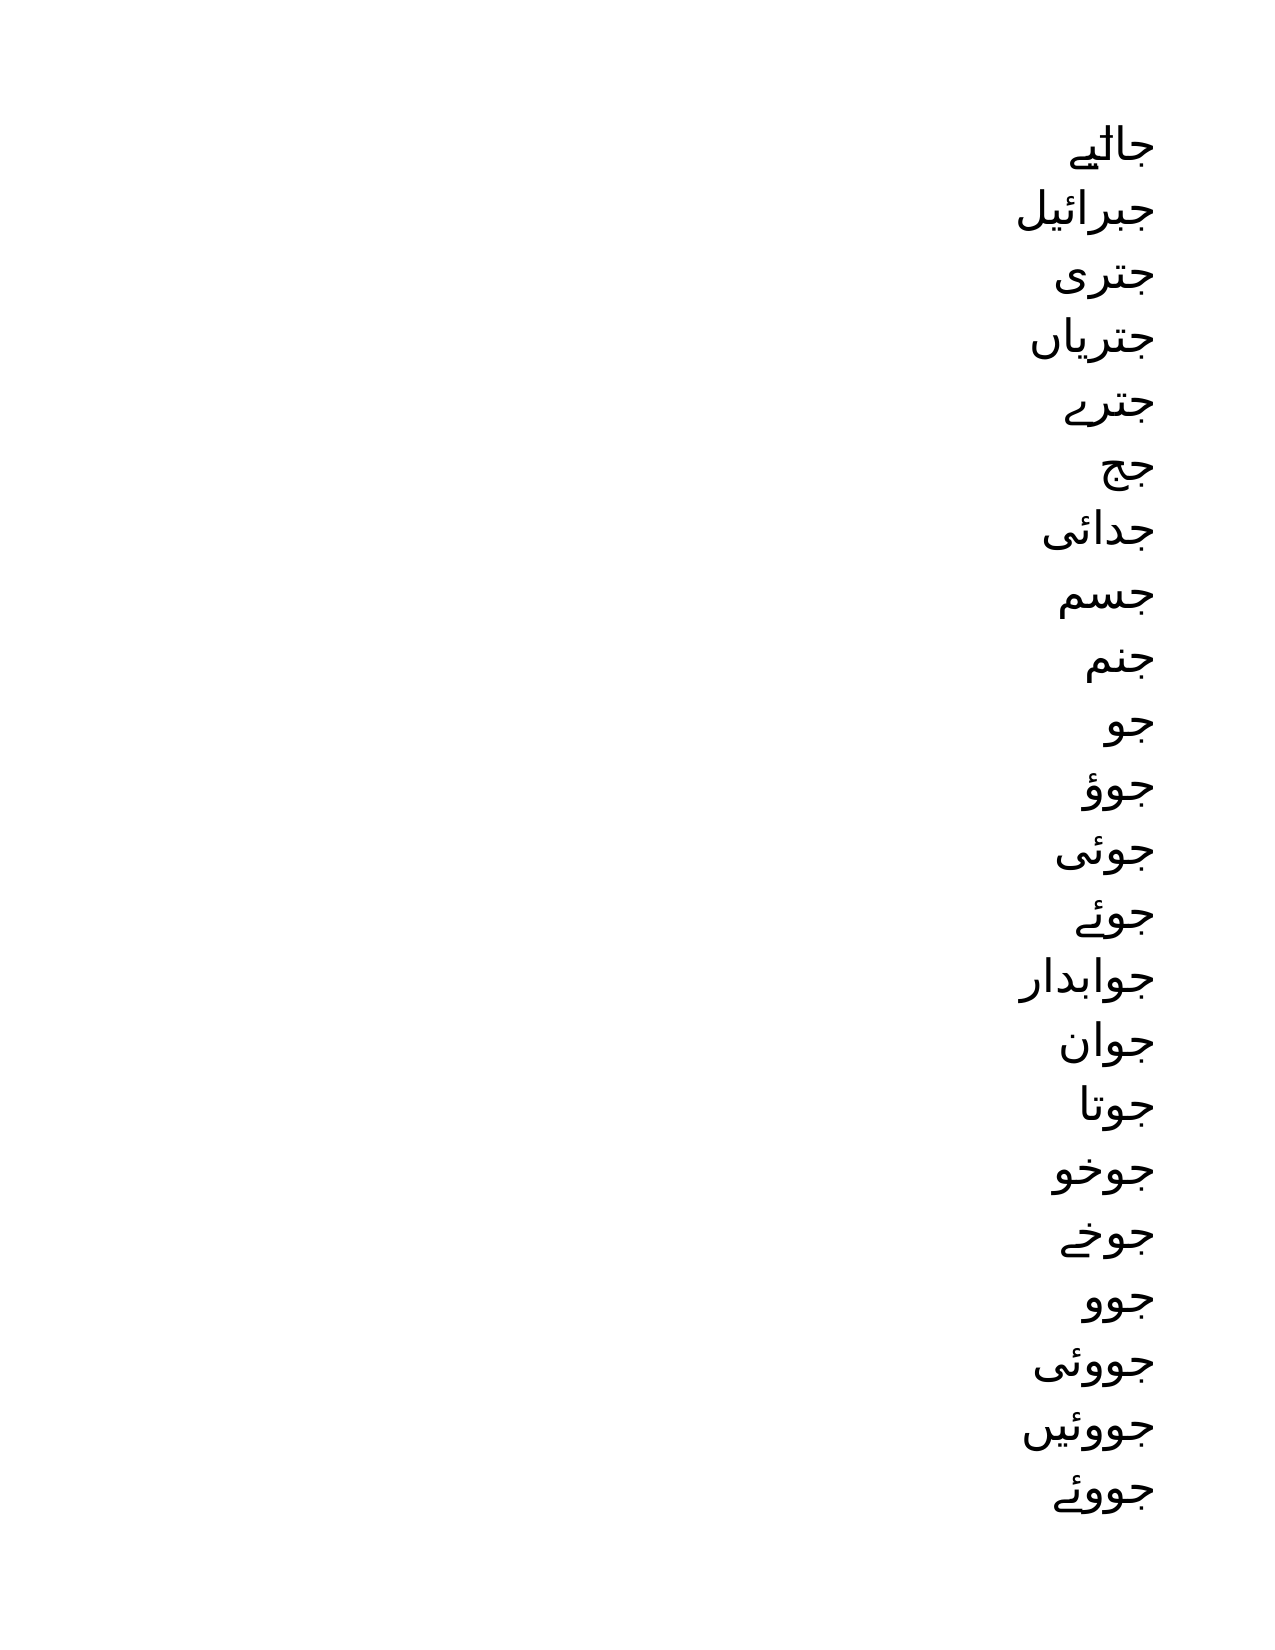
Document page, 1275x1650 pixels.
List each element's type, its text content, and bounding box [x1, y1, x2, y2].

text جو [118, 694, 1157, 747]
text جوان [118, 1013, 1157, 1067]
text جوخو [118, 1141, 1157, 1195]
text جوئی [118, 822, 1157, 875]
text جوابدار [118, 949, 1157, 1003]
text جوتا [118, 1077, 1157, 1131]
text جتریاں [118, 310, 1157, 363]
text جبرائیل [118, 182, 1157, 235]
text جوؤ [118, 758, 1157, 811]
text جووئے [118, 1461, 1157, 1514]
text جوئے [118, 886, 1157, 939]
text جتری [118, 246, 1157, 299]
text جج [118, 438, 1157, 491]
text جترے [118, 374, 1157, 427]
text جنم [118, 630, 1157, 683]
text جدائی [118, 502, 1157, 555]
text جووئی [118, 1333, 1157, 1387]
text جاݪیے [118, 118, 1157, 171]
text جوو [118, 1269, 1157, 1323]
text جووئیں [118, 1397, 1157, 1451]
text جسم [118, 566, 1157, 619]
text جوخے [118, 1205, 1157, 1259]
